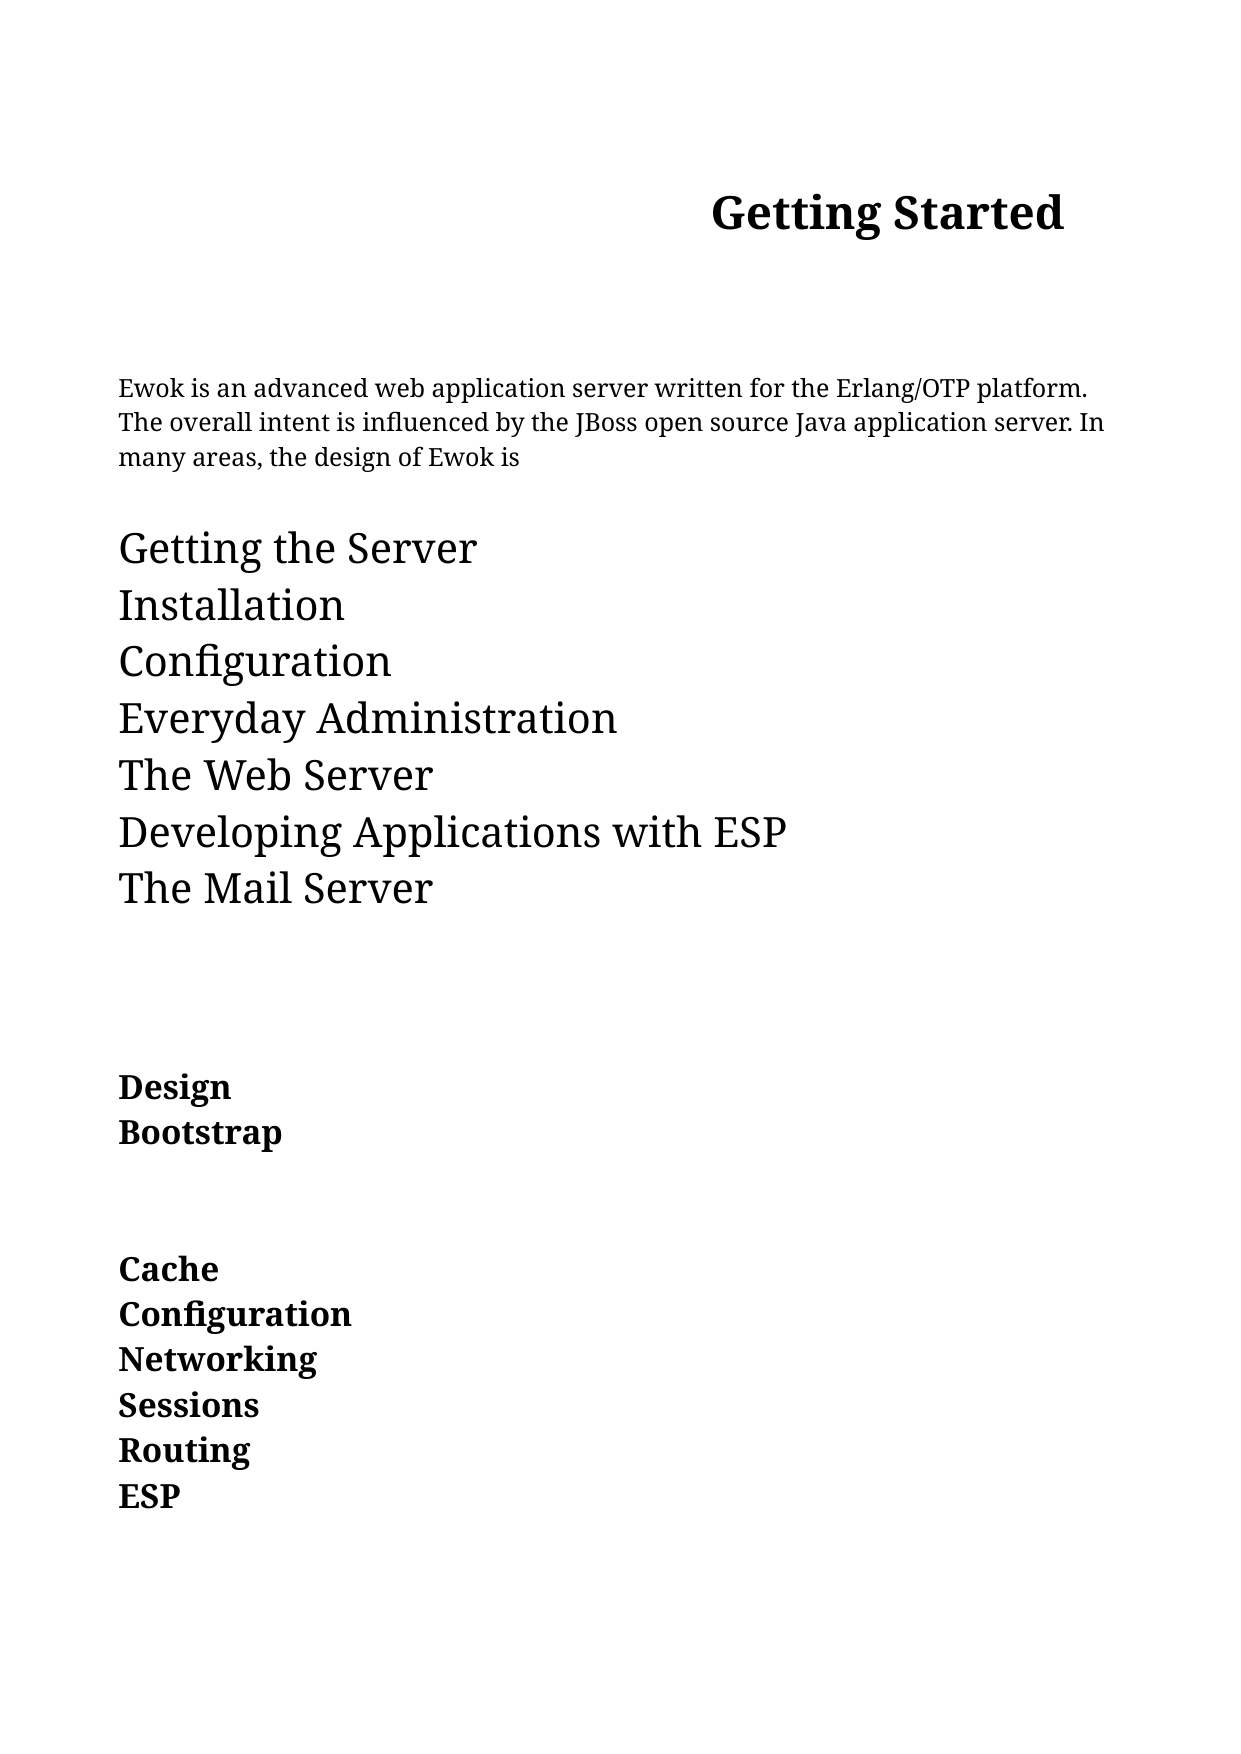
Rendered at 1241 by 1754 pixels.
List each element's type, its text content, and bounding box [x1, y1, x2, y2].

text The Mail Server [118, 859, 1122, 916]
text Ewok is an advanced web application server written for the Erlang/OTP platform. The overall intent is influenced by the JBoss open source Java application server. In many areas, the design of Ewok is [118, 371, 1122, 473]
text ESP [118, 1472, 1122, 1518]
text Bootstrap [118, 1109, 1122, 1154]
text Networking [118, 1336, 1122, 1382]
text Configuration [118, 632, 1122, 689]
text Sessions [118, 1382, 1122, 1427]
text The Web Server [118, 746, 1122, 802]
text Getting the Server [118, 519, 1122, 575]
text Configuration [118, 1291, 1122, 1336]
text Developing Applications with ESP [118, 802, 1122, 859]
text Design [118, 1064, 1122, 1109]
text Installation [118, 575, 1122, 632]
text Getting Started [174, 181, 1064, 243]
text Cache [118, 1245, 1122, 1291]
text Everyday Administration [118, 689, 1122, 746]
text Routing [118, 1427, 1122, 1472]
